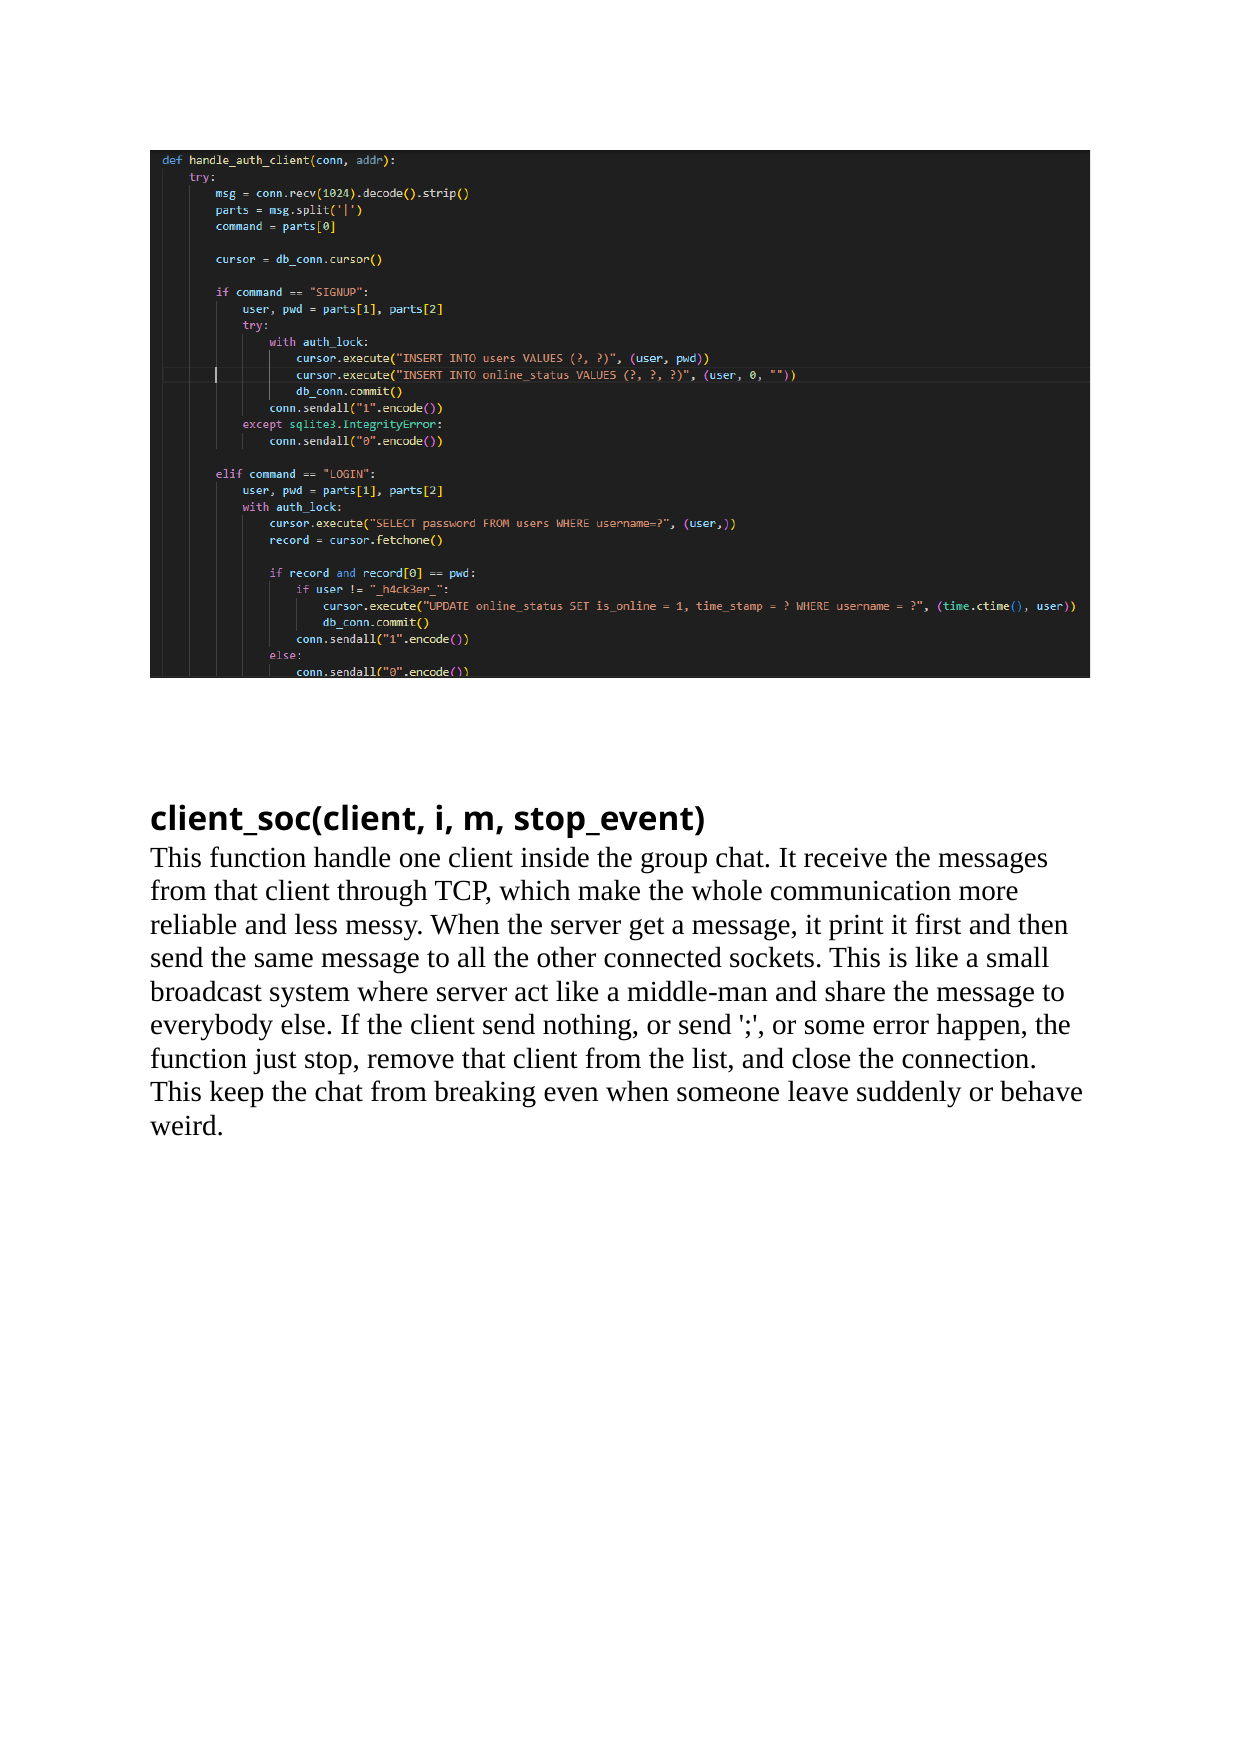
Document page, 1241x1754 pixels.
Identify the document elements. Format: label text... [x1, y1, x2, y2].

text client_soc(client, i, m, stop_event) This function handle one client inside the group chat. It receive the messages from that client through TCP, which make the whole communication more reliable and less messy. When the server get a message, it print it first and then send the same message to all the other connected sockets. This is like a small broadcast system where server act like a middle-man and share the message to everybody else. If the client send nothing, or send ';', or some error happen, the function just stop, remove that client from the list, and close the connection. This keep the chat from breaking even when someone leave suddenly or behave weird. [150, 794, 1090, 1142]
